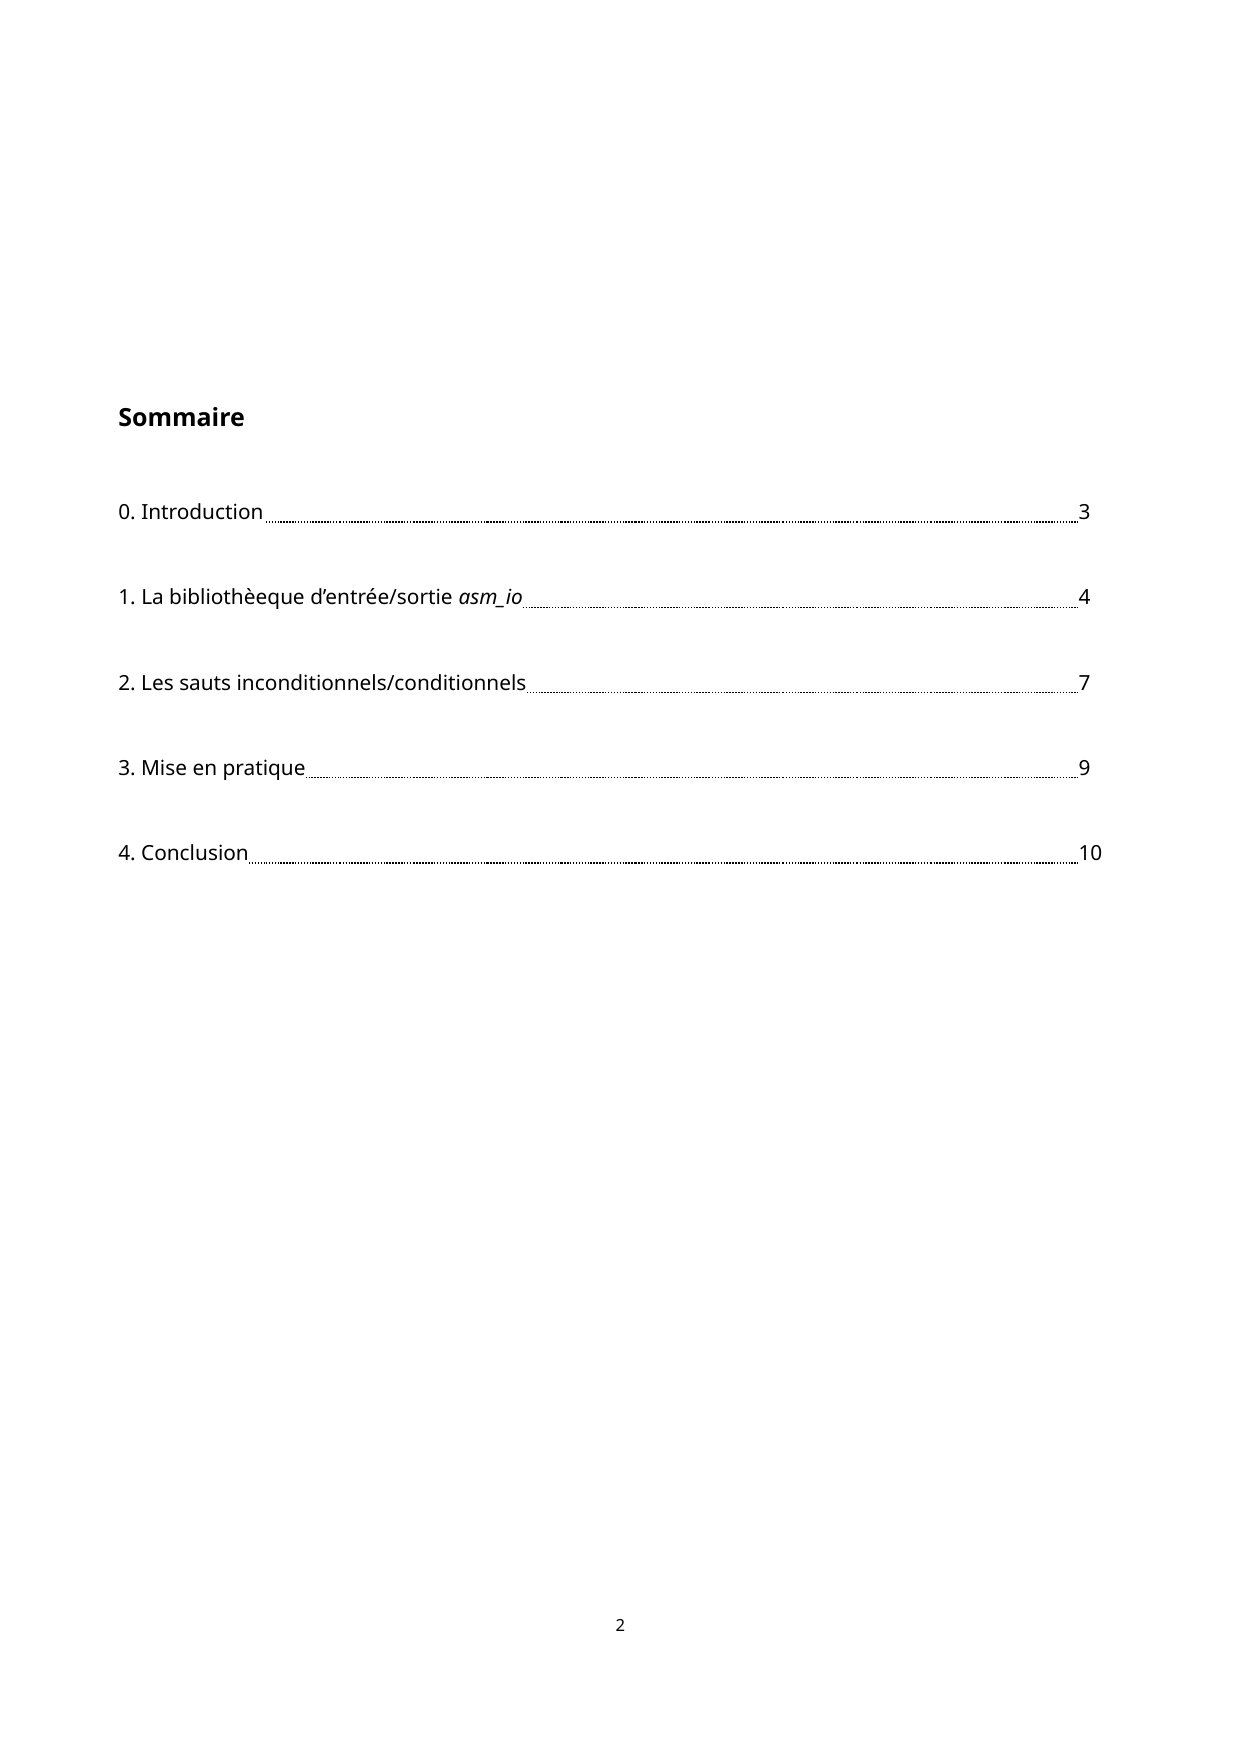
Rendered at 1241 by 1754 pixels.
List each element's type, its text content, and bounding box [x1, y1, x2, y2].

text Sommaire [118, 399, 1122, 433]
text 1. La bibliothèeque d’entrée/sortie asm_io 4 [118, 582, 1122, 611]
text 2. Les sauts inconditionnels/conditionnels 7 [118, 668, 1122, 696]
text 0. Introduction 3 [118, 497, 1122, 526]
text 3. Mise en pratique 9 [118, 753, 1122, 781]
text 4. Conclusion 10 [118, 838, 1122, 867]
